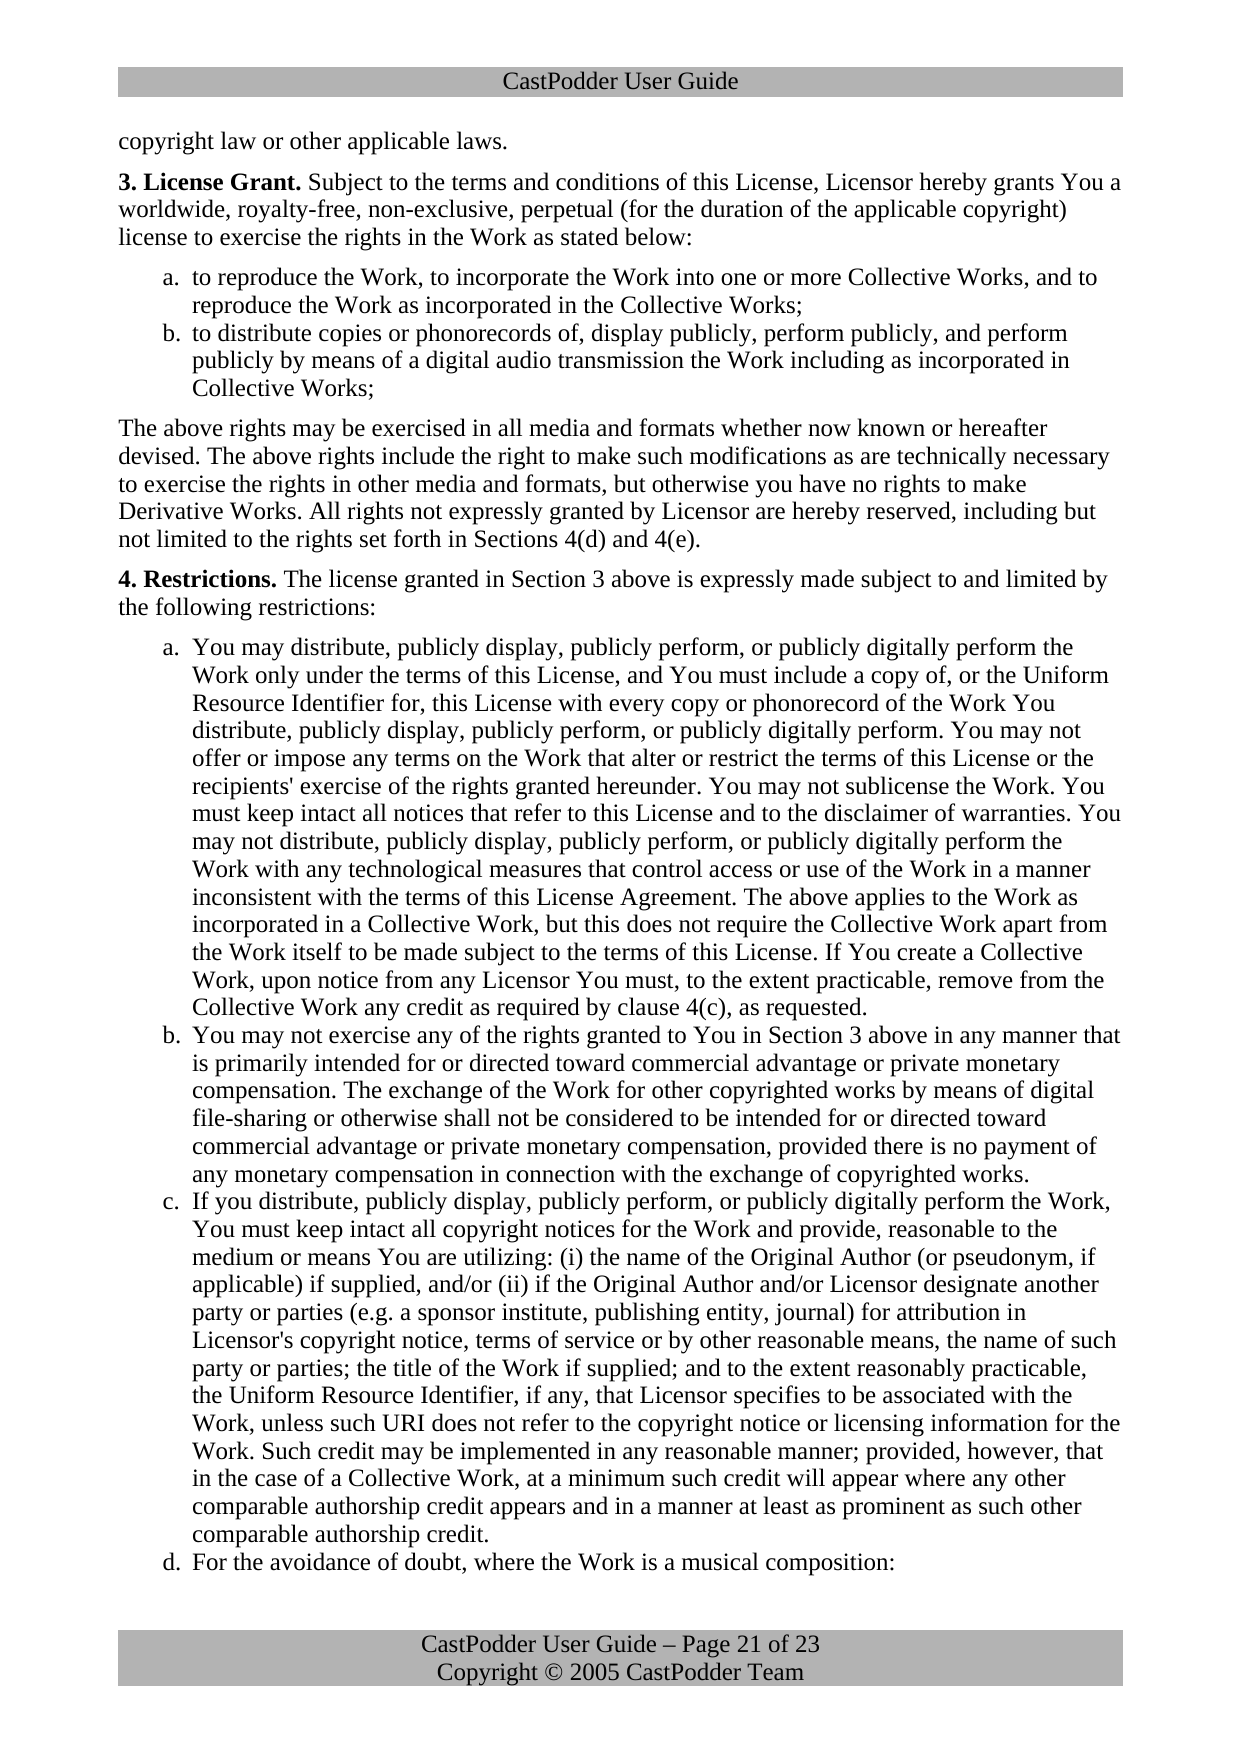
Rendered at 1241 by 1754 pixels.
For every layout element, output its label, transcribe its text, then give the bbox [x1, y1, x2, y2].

list You may not exercise any of the rights granted to You in Section 3 above in any manner that is primarily intended for or directed toward commercial advantage or private monetary compensation. The exchange of the Work for other copyrighted works by means of digital file-sharing or otherwise shall not be considered to be intended for or directed toward commercial advantage or private monetary compensation, provided there is no payment of any monetary compensation in connection with the exchange of copyrighted works. [162, 1021, 1123, 1187]
list to distribute copies or phonorecords of, display publicly, perform publicly, and perform publicly by means of a digital audio transmission the Work including as incorporated in Collective Works; [162, 319, 1123, 402]
list If you distribute, publicly display, publicly perform, or publicly digitally perform the Work, You must keep intact all copyright notices for the Work and provide, reasonable to the medium or means You are utilizing: (i) the name of the Original Author (or pseudonym, if applicable) if supplied, and/or (ii) if the Original Author and/or Licensor designate another party or parties (e.g. a sponsor institute, publishing entity, journal) for attribution in Licensor's copyright notice, terms of service or by other reasonable means, the name of such party or parties; the title of the Work if supplied; and to the extent reasonably practicable, the Uniform Resource Identifier, if any, that Licensor specifies to be associated with the Work, unless such URI does not refer to the copyright notice or licensing information for the Work. Such credit may be implemented in any reasonable manner; provided, however, that in the case of a Collective Work, at a minimum such credit will appear where any other comparable authorship credit appears and in a manner at least as prominent as such other comparable authorship credit. [162, 1187, 1123, 1548]
text 4. Restrictions. The license granted in Section 3 above is expressly made subject to and limited by the following restrictions: [118, 565, 1123, 621]
list to reproduce the Work, to incorporate the Work into one or more Collective Works, and to reproduce the Work as incorporated in the Collective Works; [162, 263, 1123, 319]
list For the avoidance of doubt, where the Work is a musical composition: [162, 1548, 1123, 1575]
text The above rights may be exercised in all media and formats whether now known or hereafter devised. The above rights include the right to make such modifications as are technically necessary to exercise the rights in other media and formats, but otherwise you have no rights to make Derivative Works. All rights not expressly granted by Licensor are hereby reserved, including but not limited to the rights set forth in Sections 4(d) and 4(e). [118, 414, 1123, 553]
text 3. License Grant. Subject to the terms and conditions of this License, Licensor hereby grants You a worldwide, royalty-free, non-exclusive, perpetual (for the duration of the applicable copyright) license to exercise the rights in the Work as stated below: [118, 168, 1123, 251]
list You may distribute, publicly display, publicly perform, or publicly digitally perform the Work only under the terms of this License, and You must include a copy of, or the Uniform Resource Identifier for, this License with every copy or phonorecord of the Work You distribute, publicly display, publicly perform, or publicly digitally perform. You may not offer or impose any terms on the Work that alter or restrict the terms of this License or the recipients' exercise of the rights granted hereunder. You may not sublicense the Work. You must keep intact all notices that refer to this License and to the disclaimer of warranties. You may not distribute, publicly display, publicly perform, or publicly digitally perform the Work with any technological measures that control access or use of the Work in a manner inconsistent with the terms of this License Agreement. The above applies to the Work as incorporated in a Collective Work, but this does not require the Collective Work apart from the Work itself to be made subject to the terms of this License. If You create a Collective Work, upon notice from any Licensor You must, to the extent practicable, remove from the Collective Work any credit as required by clause 4(c), as requested. [162, 633, 1123, 1021]
text copyright law or other applicable laws. [118, 127, 1123, 155]
